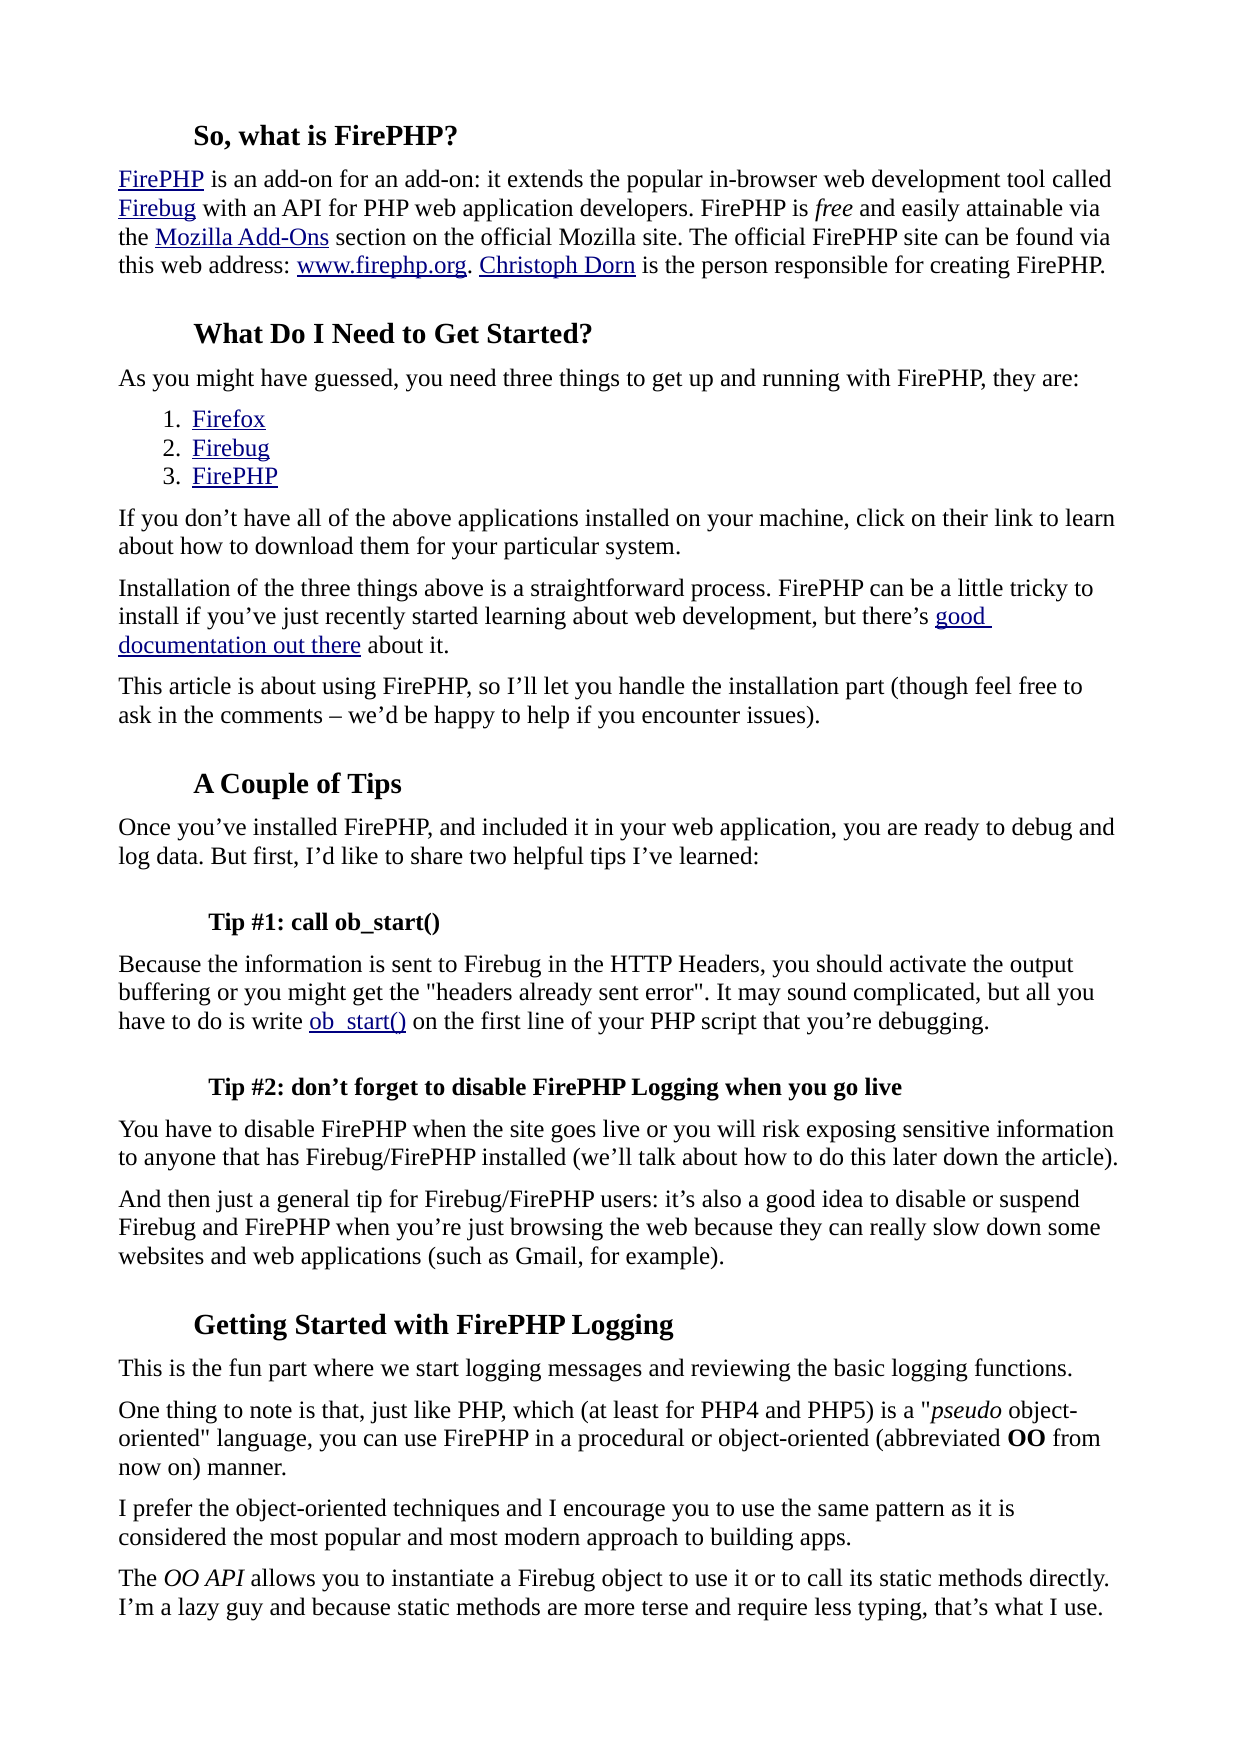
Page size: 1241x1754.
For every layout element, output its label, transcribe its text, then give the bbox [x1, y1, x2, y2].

subtitle What Do I Need to Get Started? [118, 317, 1122, 350]
text If you don’t have all of the above applications installed on your machine, click on their link to learn about how to download them for your particular system. [118, 503, 1122, 560]
list Firefox [162, 404, 1122, 433]
text I prefer the object-oriented techniques and I encourage you to use the same pattern as it is considered the most popular and most modern approach to building apps. [118, 1493, 1122, 1551]
list Firebug [162, 433, 1122, 461]
subtitle Tip #1: call ob_start() [118, 907, 1122, 936]
text As you might have guessed, you need three things to get up and running with FirePHP, they are: [118, 363, 1122, 391]
text The OO API allows you to instantiate a Firebug object to use it or to call its static methods directly. I’m a lazy guy and because static methods are more terse and require less typing, that’s what I use. [118, 1563, 1122, 1621]
text This article is about using FirePHP, so I’ll let you handle the installation part (though feel free to ask in the comments – we’d be happy to help if you encounter issues). [118, 671, 1122, 729]
text This is the fun part where we start logging messages and reviewing the basic logging functions. [118, 1353, 1122, 1382]
text One thing to note is that, just like PHP, which (at least for PHP4 and PHP5) is a "pseudo object-oriented" language, you can use FirePHP in a procedural or object-oriented (abbreviated OO from now on) manner. [118, 1395, 1122, 1481]
list FirePHP [162, 461, 1122, 490]
subtitle Tip #2: don’t forget to disable FirePHP Logging when you go live [118, 1072, 1122, 1101]
text FirePHP is an add-on for an add-on: it extends the popular in-browser web development tool called Firebug with an API for PHP web application developers. FirePHP is free and easily attainable via the Mozilla Add-Ons section on the official Mozilla site. The official FirePHP site can be found via this web address: www.firephp.org. Christoph Dorn is the person responsible for creating FirePHP. [118, 164, 1122, 279]
subtitle A Couple of Tips [118, 766, 1122, 800]
text You have to disable FirePHP when the site goes live or you will risk exposing sensitive information to anyone that has Firebug/FirePHP installed (we’ll talk about how to do this later down the article). [118, 1114, 1122, 1171]
text And then just a general tip for Firebug/FirePHP users: it’s also a good idea to disable or suspend Firebug and FirePHP when you’re just browsing the web because they can really slow down some websites and web applications (such as Gmail, for example). [118, 1184, 1122, 1270]
text Because the information is sent to Firebug in the HTTP Headers, you should activate the output buffering or you might get the "headers already sent error". It may sound complicated, but all you have to do is write ob_start() on the first line of your PHP script that you’re debugging. [118, 949, 1122, 1035]
text Installation of the three things above is a straightforward process. FirePHP can be a little tricky to install if you’ve just recently started learning about web development, but there’s good documentation out there about it. [118, 573, 1122, 659]
text Once you’ve installed FirePHP, and included it in your web application, you are ready to debug and log data. But first, I’d like to share two helpful tips I’ve learned: [118, 812, 1122, 870]
subtitle So, what is FirePHP? [118, 118, 1122, 152]
subtitle Getting Started with FirePHP Logging [118, 1307, 1122, 1341]
